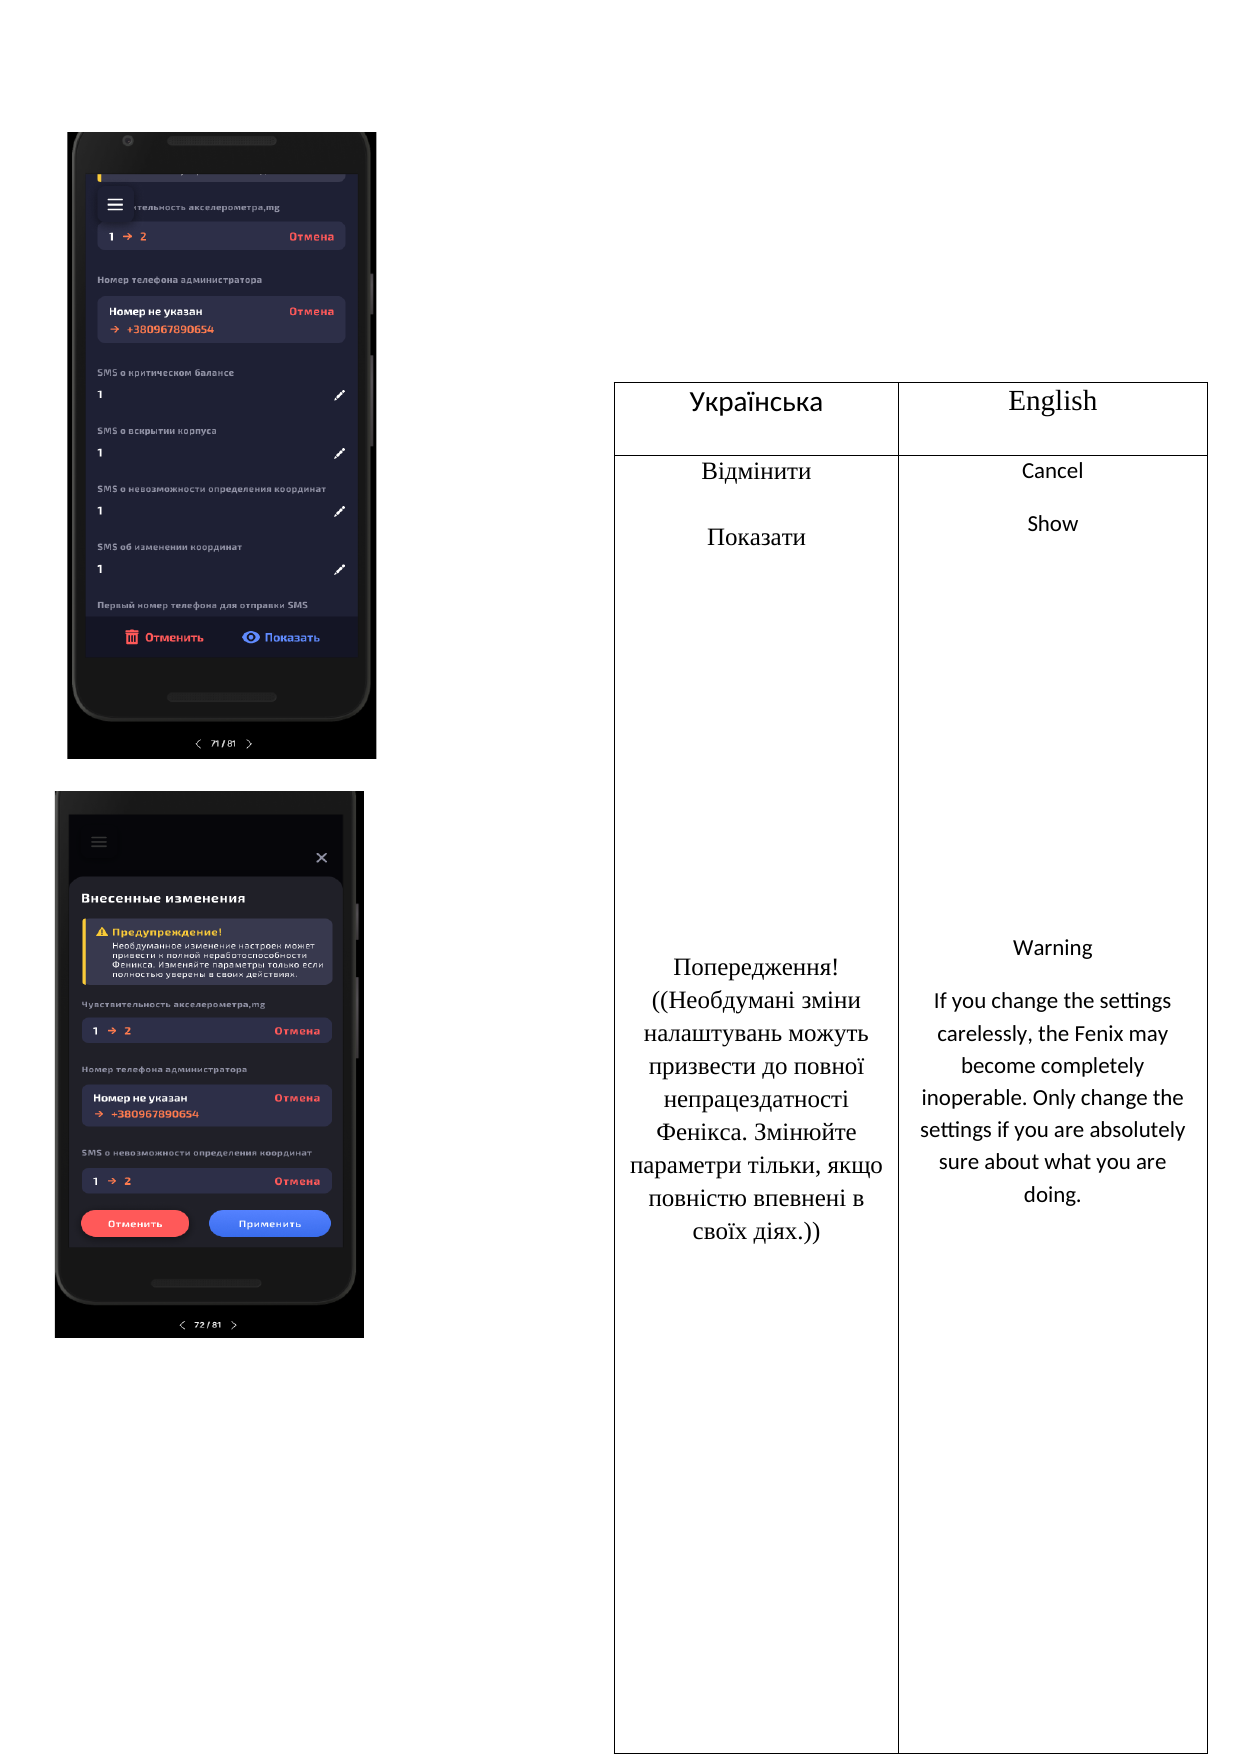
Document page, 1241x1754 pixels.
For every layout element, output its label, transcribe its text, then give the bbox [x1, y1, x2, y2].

picture [67, 132, 377, 759]
table_header Українська [615, 383, 898, 455]
table_cell Відмінити Показати Попередження! ((Необдумані зміни налаштувань можуть призвести до повної непрацездатності Фенікса. Змінюйте параметри тільки, якщо повністю впевнені в своїх діях.)) [615, 456, 898, 1753]
picture [54, 791, 364, 1338]
table_header English [899, 383, 1207, 455]
table_cell Cancel Show Warning If you change the settings carelessly, the Fenix may become completely inoperable. Only change the settings if you are absolutely sure about what you are doing. [899, 456, 1207, 1753]
